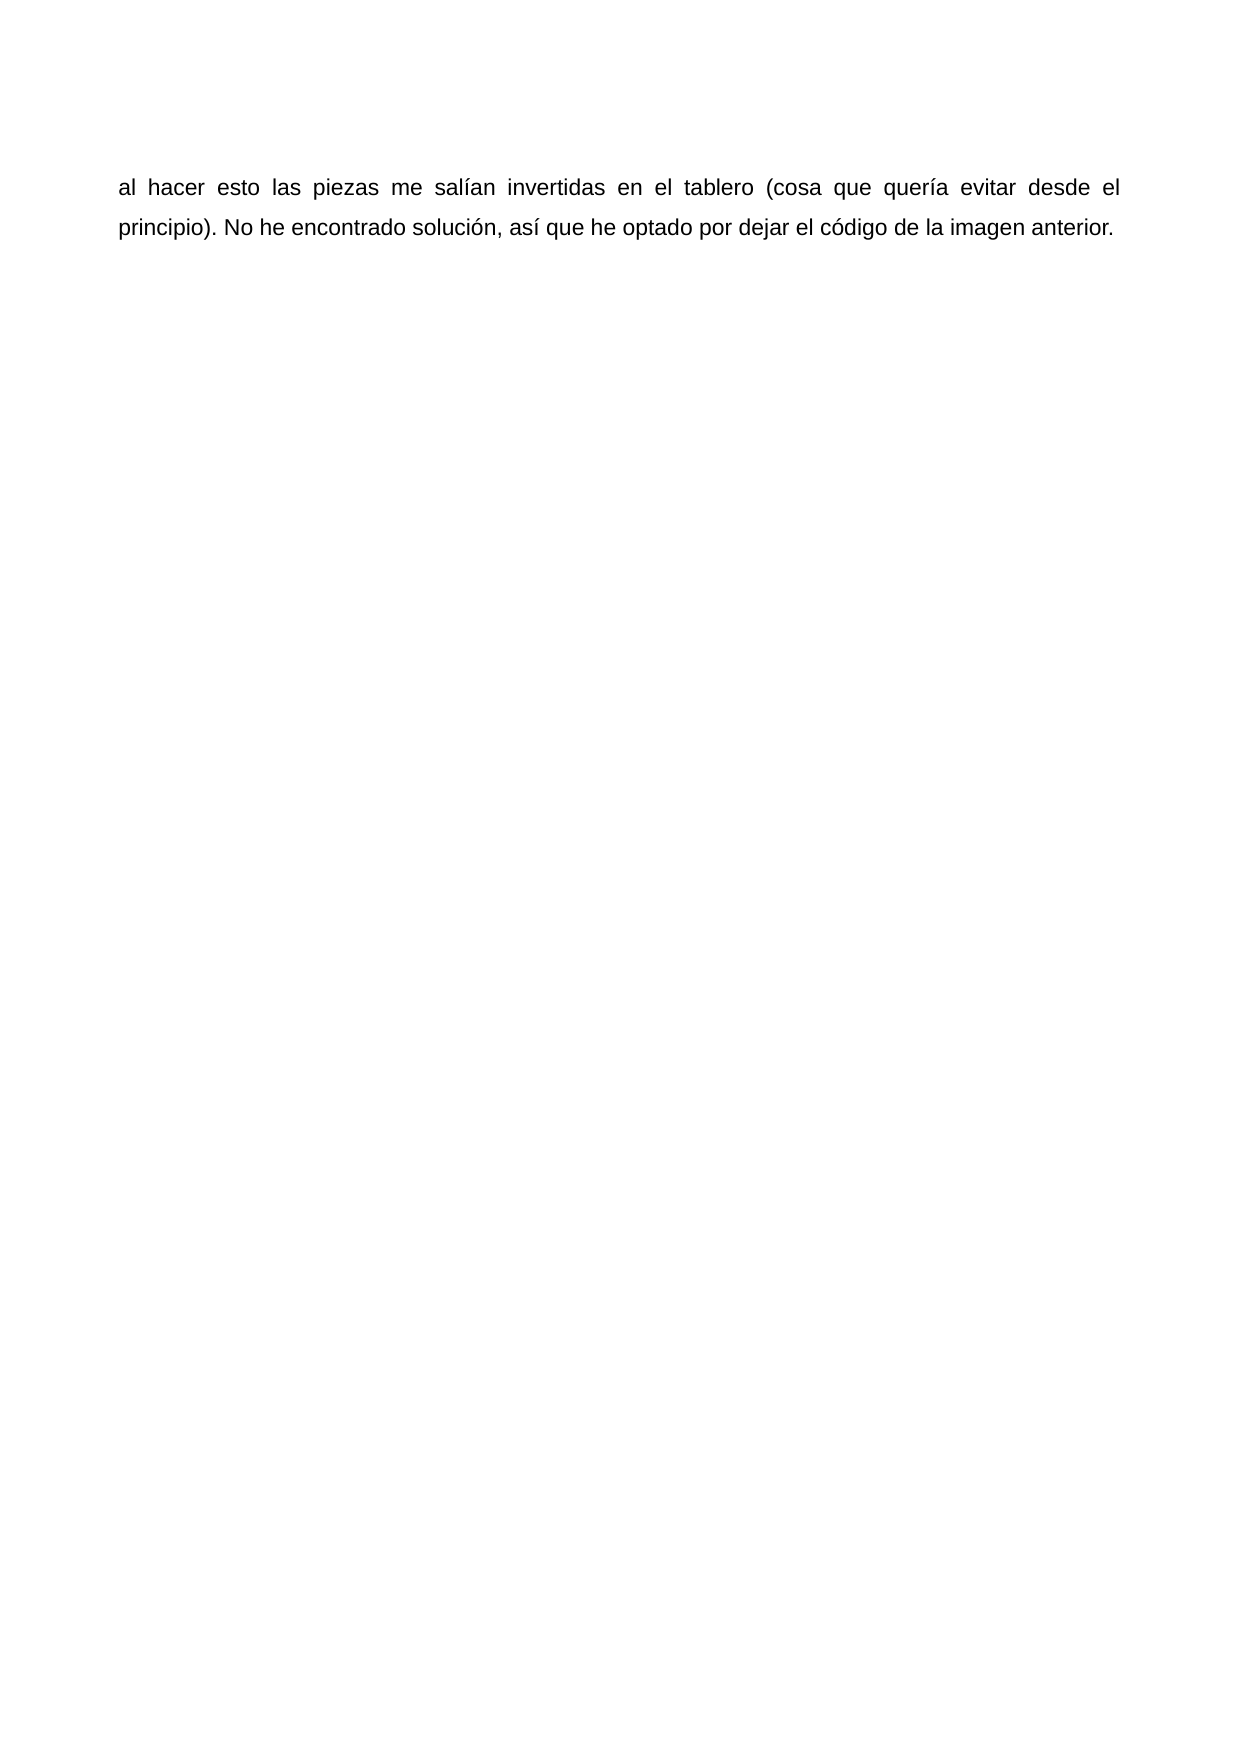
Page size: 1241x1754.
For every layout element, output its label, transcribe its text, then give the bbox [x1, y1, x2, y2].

text al hacer esto las piezas me salían invertidas en el tablero (cosa que quería evitar desde el principio). No he encontrado solución, así que he optado por dejar el código de la imagen anterior. [118, 174, 1122, 240]
